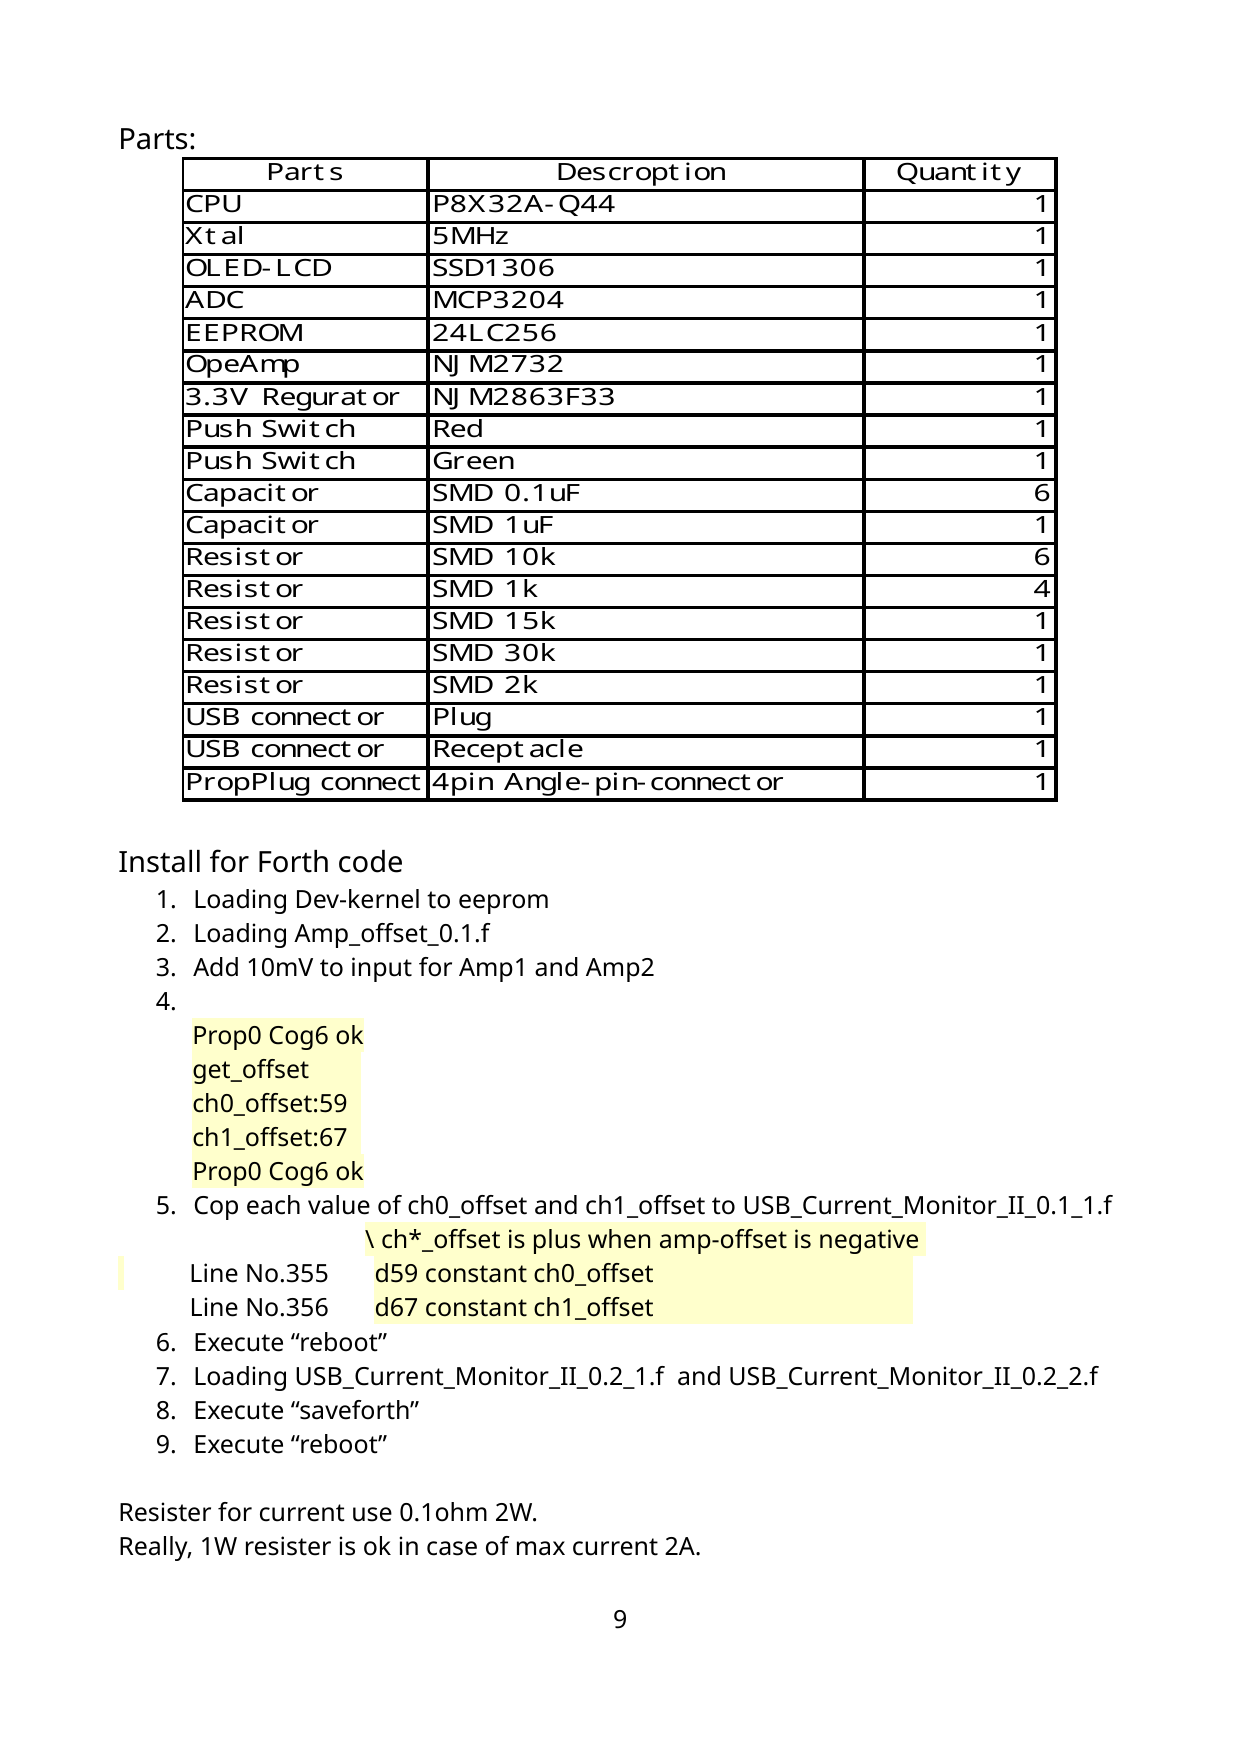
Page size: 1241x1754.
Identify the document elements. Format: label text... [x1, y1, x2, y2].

text get_offset [118, 1052, 1122, 1086]
list Loading USB_Current_Monitor_II_0.2_1.f and USB_Current_Monitor_II_0.2_2.f [156, 1358, 1122, 1392]
list Loading Dev-kernel to eeprom [156, 881, 1122, 915]
list Loading Amp_offset_0.1.f [156, 915, 1122, 949]
list Execute “reboot” [156, 1324, 1122, 1358]
text Really, 1W resister is ok in case of max current 2A. [118, 1528, 1122, 1563]
text ch1_offset:67 [118, 1120, 1122, 1154]
list Cop each value of ch0_offset and ch1_offset to USB_Current_Monitor_II_0.1_1.f [156, 1188, 1122, 1222]
list Add 10mV to input for Amp1 and Amp2 [156, 949, 1122, 983]
text Line No.355 d59 constant ch0_offset [118, 1256, 1122, 1290]
text \ ch*_offset is plus when amp-offset is negative [118, 1222, 1122, 1256]
text Line No.356 d67 constant ch1_offset [118, 1290, 1122, 1324]
text Prop0 Cog6 ok [118, 1018, 1122, 1052]
text Resister for current use 0.1ohm 2W. [118, 1494, 1122, 1528]
text ch0_offset:59 [118, 1086, 1122, 1120]
text Install for Forth code [118, 842, 1122, 881]
list Execute “reboot” [156, 1426, 1122, 1460]
list Execute “saveforth” [156, 1392, 1122, 1426]
text Prop0 Cog6 ok [118, 1154, 1122, 1188]
text Parts: [118, 118, 1122, 158]
